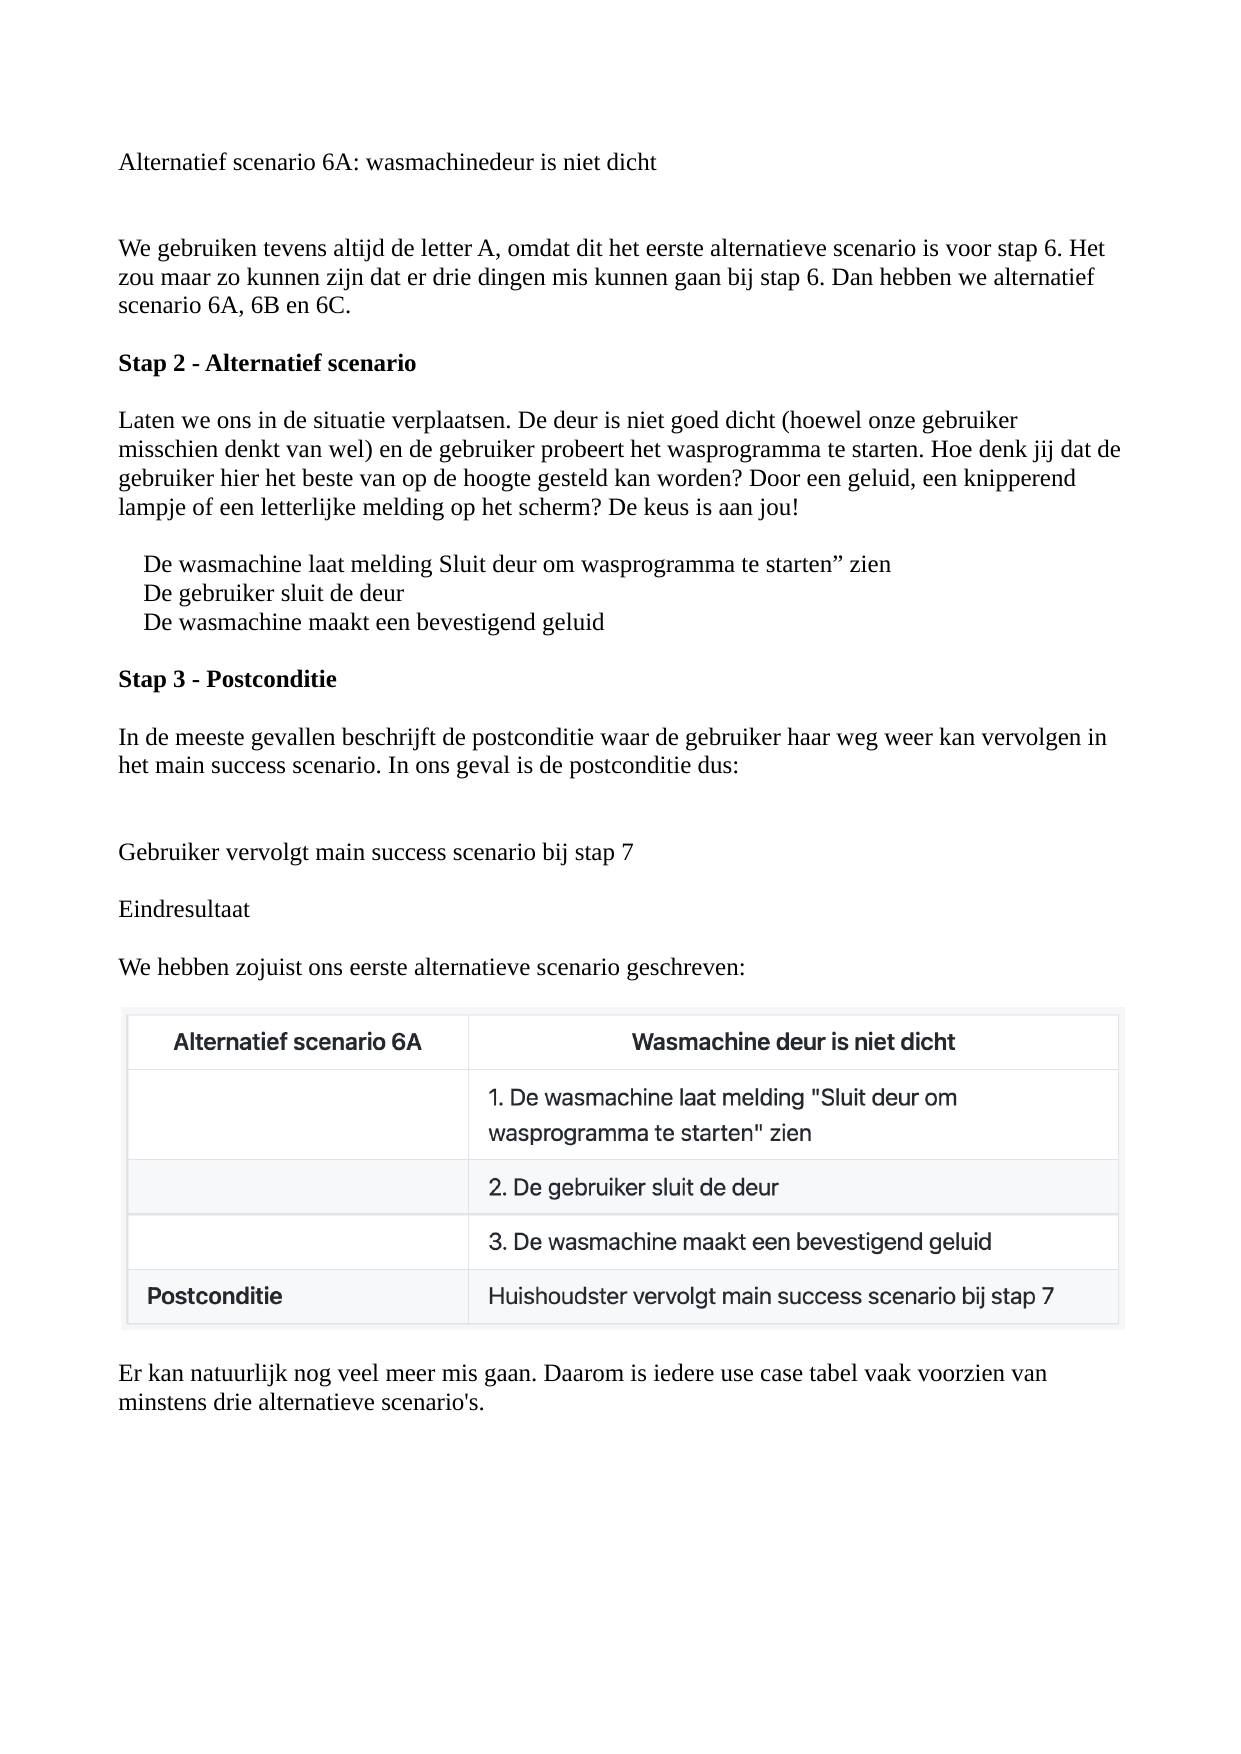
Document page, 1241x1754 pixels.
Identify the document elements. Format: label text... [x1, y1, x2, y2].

picture [121, 1007, 1126, 1330]
text Alternatief scenario 6A: wasmachinedeur is niet dicht [118, 147, 1122, 176]
text Stap 3 - Postconditie [118, 664, 1122, 693]
text Laten we ons in de situatie verplaatsen. De deur is niet goed dicht (hoewel onze gebruiker misschien denkt van wel) en de gebruiker probeert het wasprogramma te starten. Hoe denk jij dat de gebruiker hier het beste van op de hoogte gesteld kan worden? Door een geluid, een knipperend lampje of een letterlijke melding op het scherm? De keus is aan jou! [118, 406, 1122, 521]
text De wasmachine laat melding Sluit deur om wasprogramma te starten” zien [118, 549, 1122, 578]
text We gebruiken tevens altijd de letter A, omdat dit het eerste alternatieve scenario is voor stap 6. Het zou maar zo kunnen zijn dat er drie dingen mis kunnen gaan bij stap 6. Dan hebben we alternatief scenario 6A, 6B en 6C. [118, 233, 1122, 319]
text In de meeste gevallen beschrijft de postconditie waar de gebruiker haar weg weer kan vervolgen in het main success scenario. In ons geval is de postconditie dus: [118, 722, 1122, 779]
text Eindresultaat [118, 894, 1122, 923]
text Er kan natuurlijk nog veel meer mis gaan. Daarom is iedere use case tabel vaak voorzien van minstens drie alternatieve scenario's. [118, 1358, 1122, 1416]
text De gebruiker sluit de deur [118, 578, 1122, 607]
text De wasmachine maakt een bevestigend geluid [118, 607, 1122, 636]
text Stap 2 - Alternatief scenario [118, 348, 1122, 377]
text Gebruiker vervolgt main success scenario bij stap 7 [118, 837, 1122, 866]
text We hebben zojuist ons eerste alternatieve scenario geschreven: [118, 952, 1122, 981]
